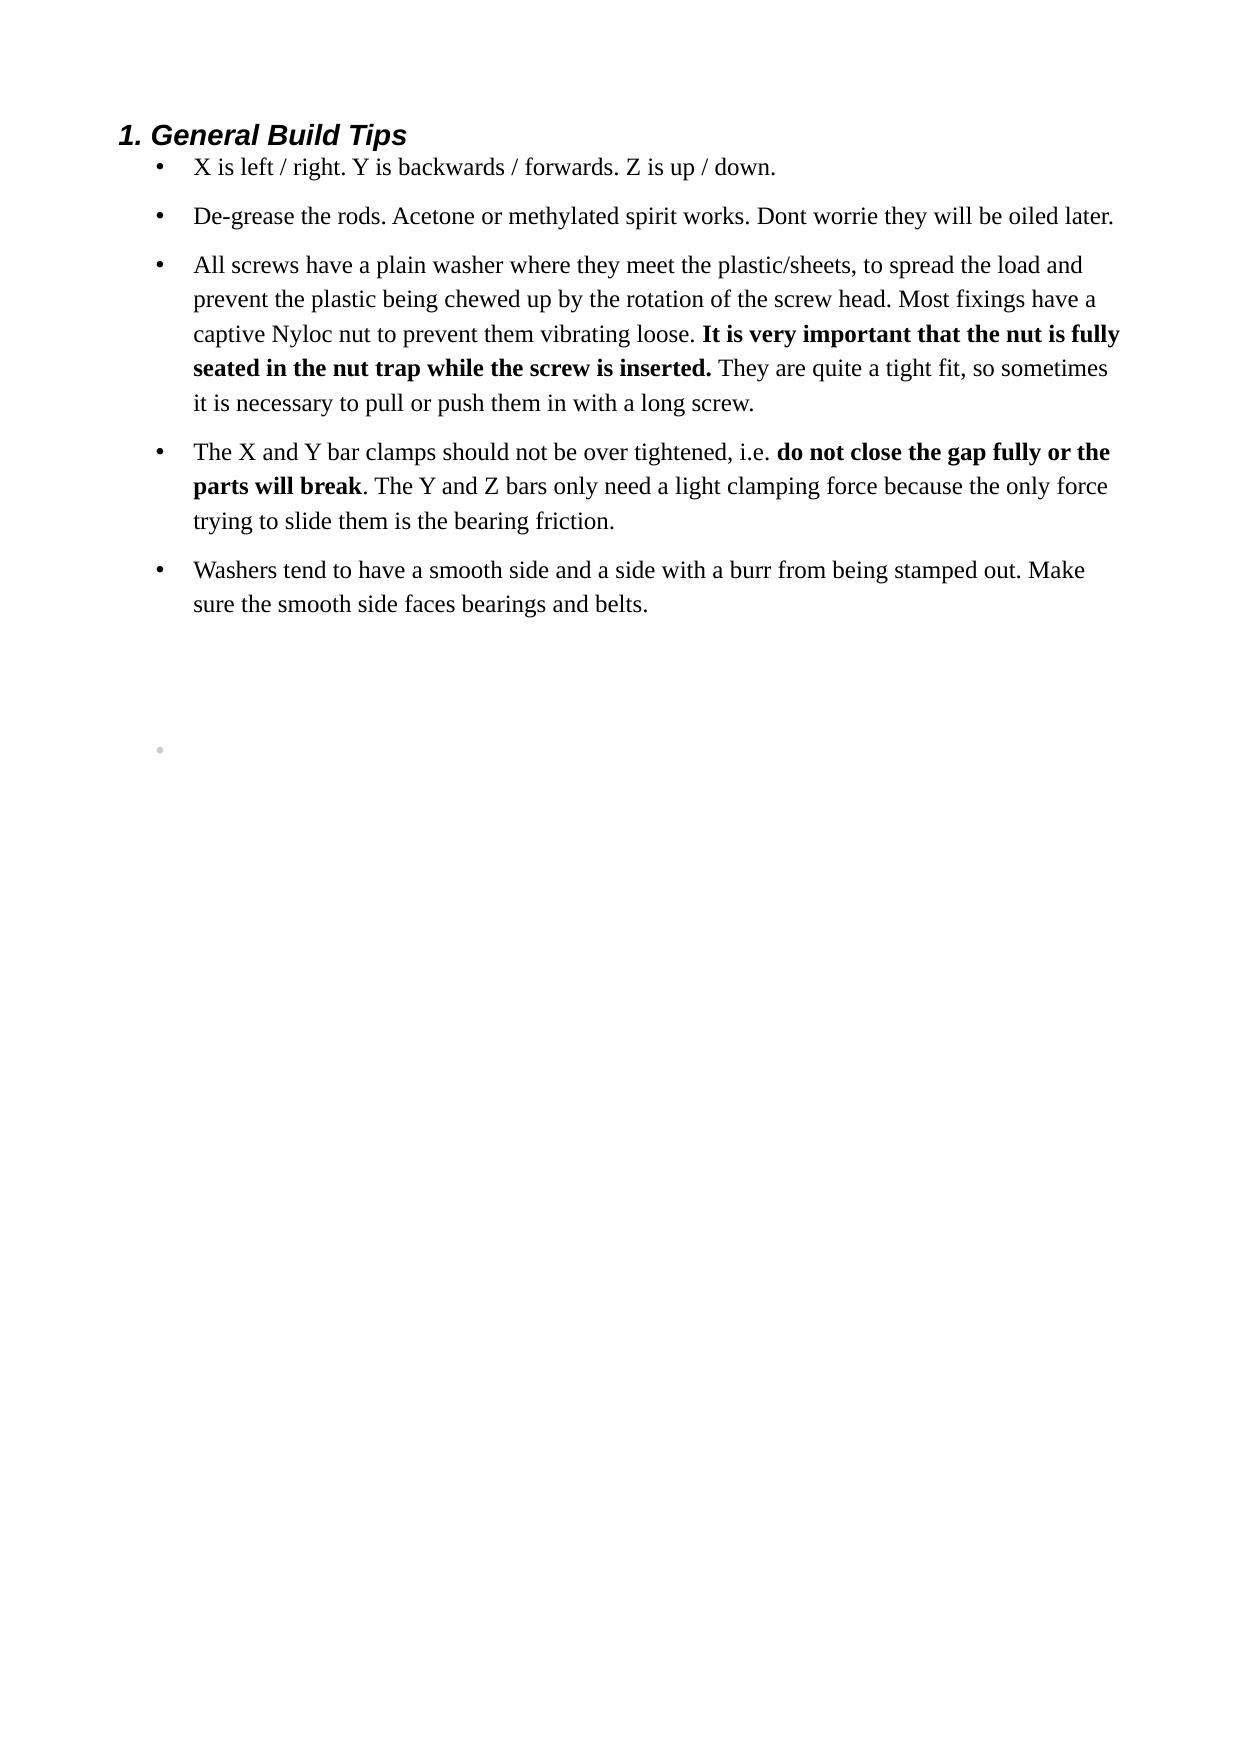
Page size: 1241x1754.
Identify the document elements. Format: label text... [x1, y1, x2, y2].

list All screws have a plain washer where they meet the plastic/sheets, to spread the load and prevent the plastic being chewed up by the rotation of the screw head. Most fixings have a captive Nyloc nut to prevent them vibrating loose. It is very important that the nut is fully seated in the nut trap while the screw is inserted. They are quite a tight fit, so sometimes it is necessary to pull or push them in with a long screw. [156, 250, 1122, 416]
list X is left / right. Y is backwards / forwards. Z is up / down. [156, 152, 1122, 180]
list Washers tend to have a smooth side and a side with a burr from being stamped out. Make sure the smooth side faces bearings and belts. [156, 555, 1122, 618]
list The X and Y bar clamps should not be over tightened, i.e. do not close the gap fully or the parts will break. The Y and Z bars only need a light clamping force because the only force trying to slide them is the bearing friction. [156, 437, 1122, 534]
list De-grease the rods. Acetone or methylated spirit works. Dont worrie they will be oiled later. [156, 201, 1122, 229]
subtitle 1. General Build Tips [118, 118, 1122, 152]
